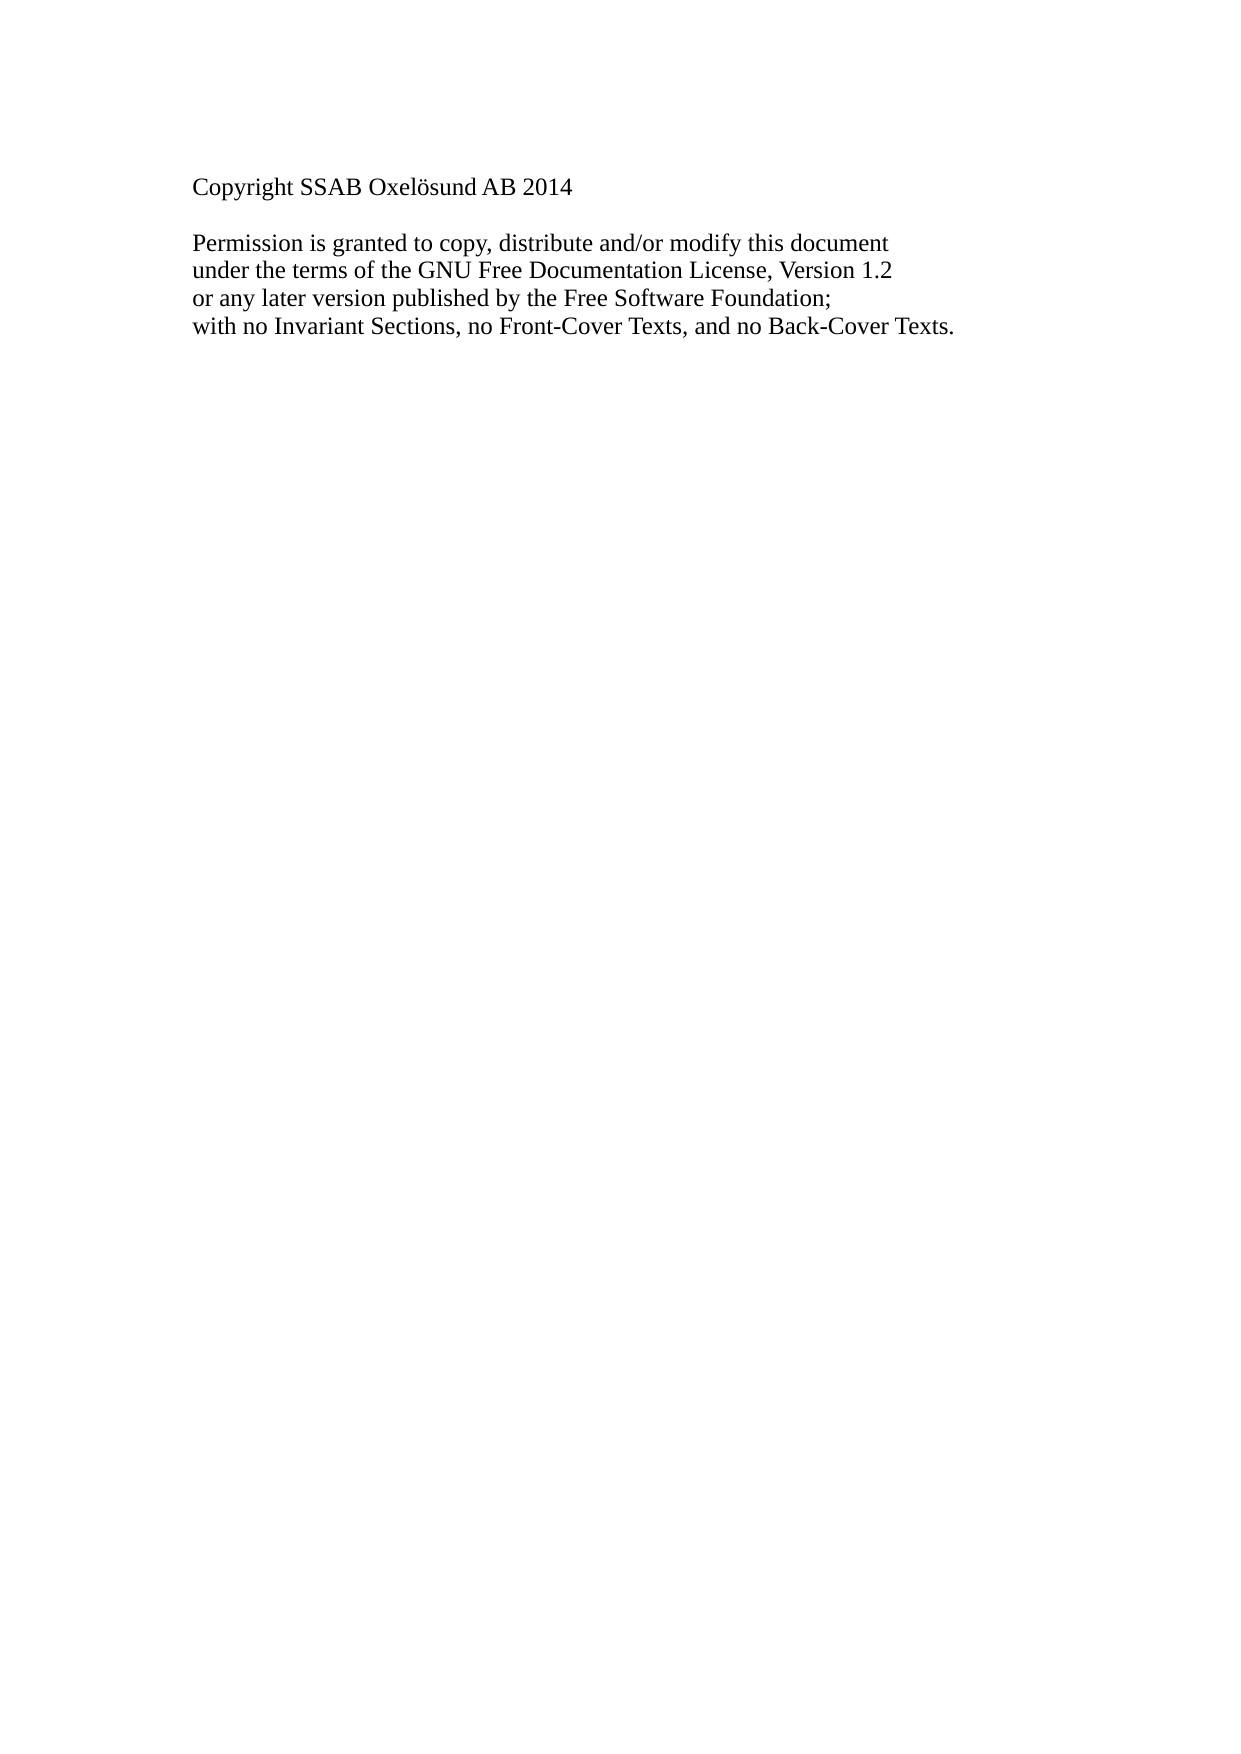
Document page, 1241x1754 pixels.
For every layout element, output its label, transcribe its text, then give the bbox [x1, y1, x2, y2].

text Copyright SSAB Oxelösund AB 2014 [118, 173, 1122, 201]
text or any later version published by the Free Software Foundation; [118, 284, 1122, 312]
text Permission is granted to copy, distribute and/or modify this document [118, 229, 1122, 257]
text under the terms of the GNU Free Documentation License, Version 1.2 [118, 257, 1122, 284]
text with no Invariant Sections, no Front-Cover Texts, and no Back-Cover Texts. [118, 312, 1122, 340]
